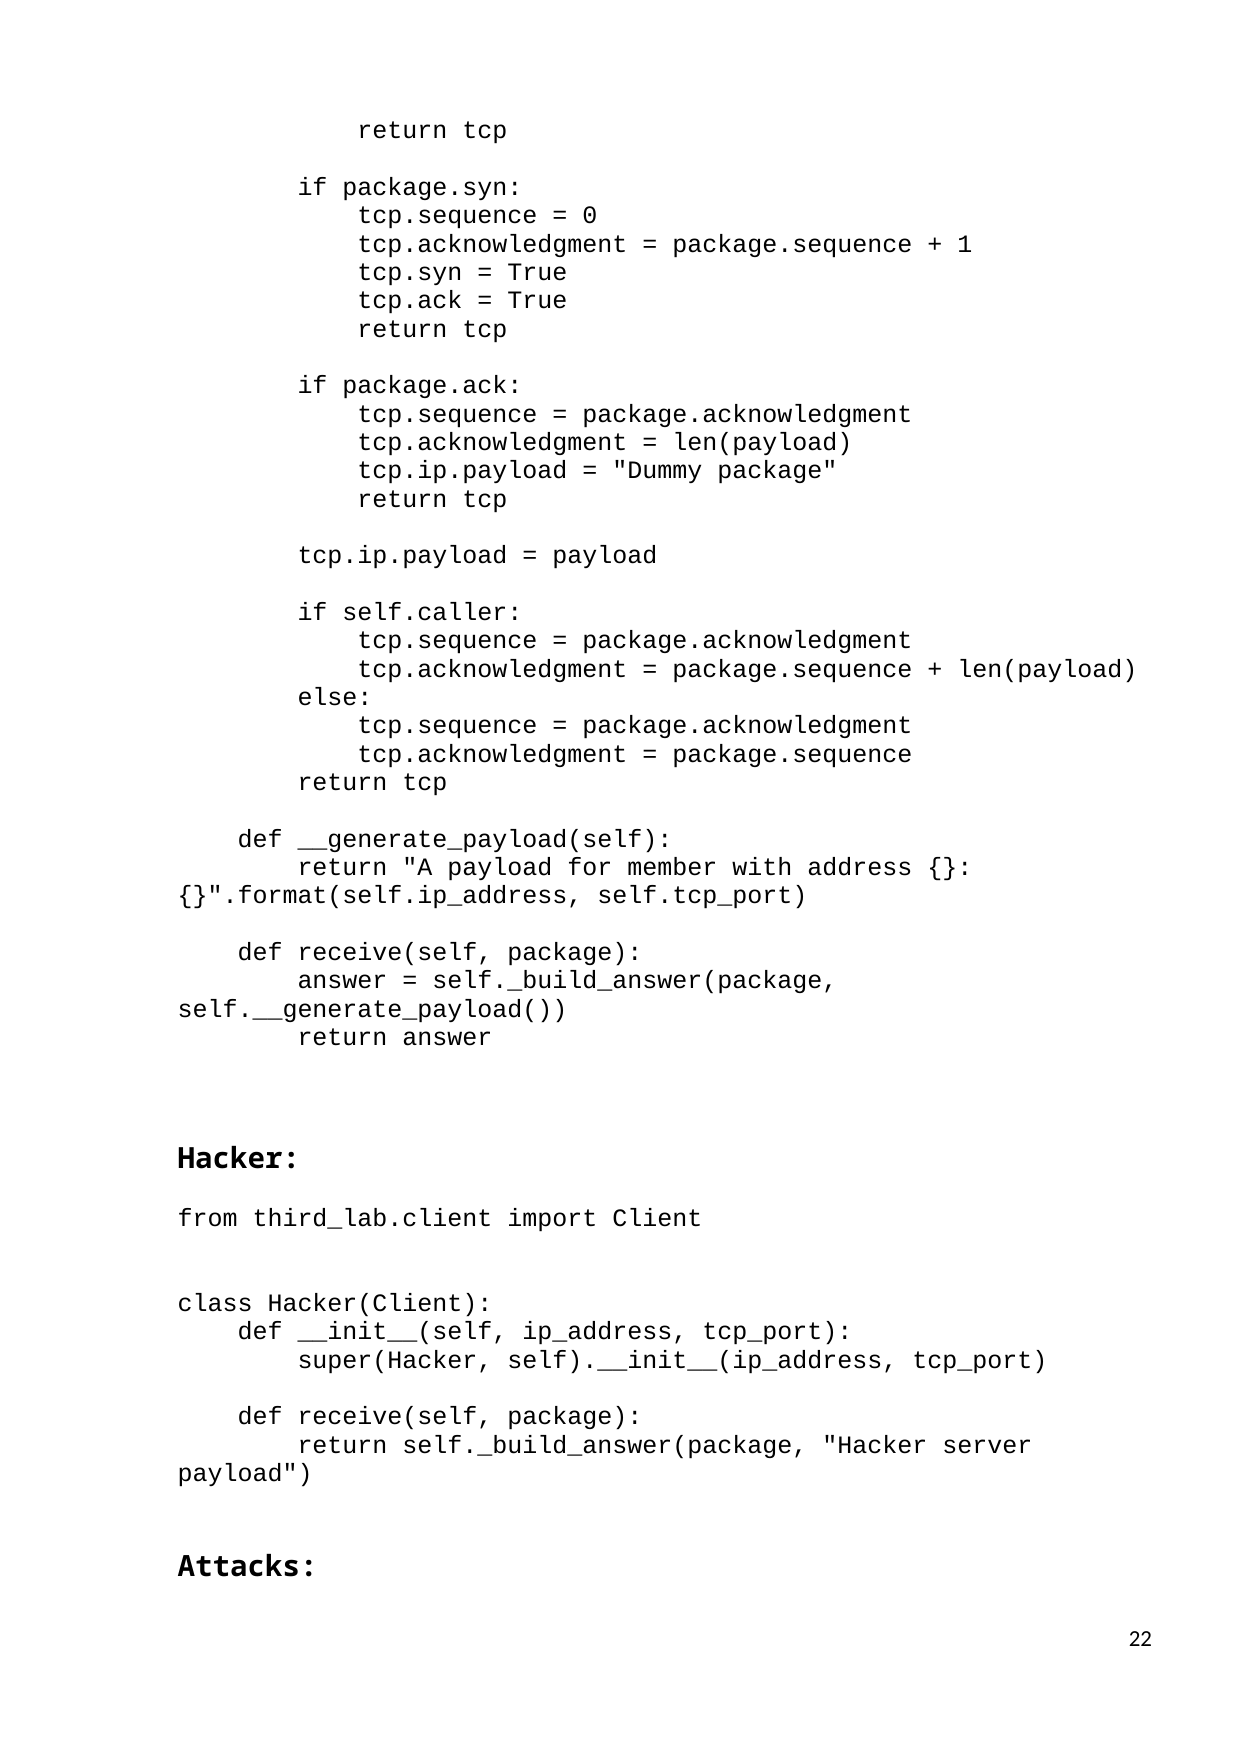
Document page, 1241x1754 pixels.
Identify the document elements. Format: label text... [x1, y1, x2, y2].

text Attacks: [177, 1546, 1152, 1585]
text return tcp if package.syn: tcp.sequence = 0 tcp.acknowledgment = package.sequence + 1 tcp.syn = True tcp.ack = True return tcp if package.ack: tcp.sequence = package.acknowledgment tcp.acknowledgment = len(payload) tcp.ip.payload = "Dummy package" return tcp tcp.ip.payload = payload if self.caller: tcp.sequence = package.acknowledgment tcp.acknowledgment = package.sequence + len(payload) else: tcp.sequence = package.acknowledgment tcp.acknowledgment = package.sequence return tcp def __generate_payload(self): return "A payload for member with address {}:{}".format(self.ip_address, self.tcp_port) def receive(self, package): answer = self._build_answer(package, self.__generate_payload()) return answer [177, 118, 1152, 1110]
text from third_lab.client import Client class Hacker(Client): def __init__(self, ip_address, tcp_port): super(Hacker, self).__init__(ip_address, tcp_port) def receive(self, package): return self._build_answer(package, "Hacker server payload") [177, 1206, 1152, 1517]
text Hacker: [177, 1138, 1152, 1177]
